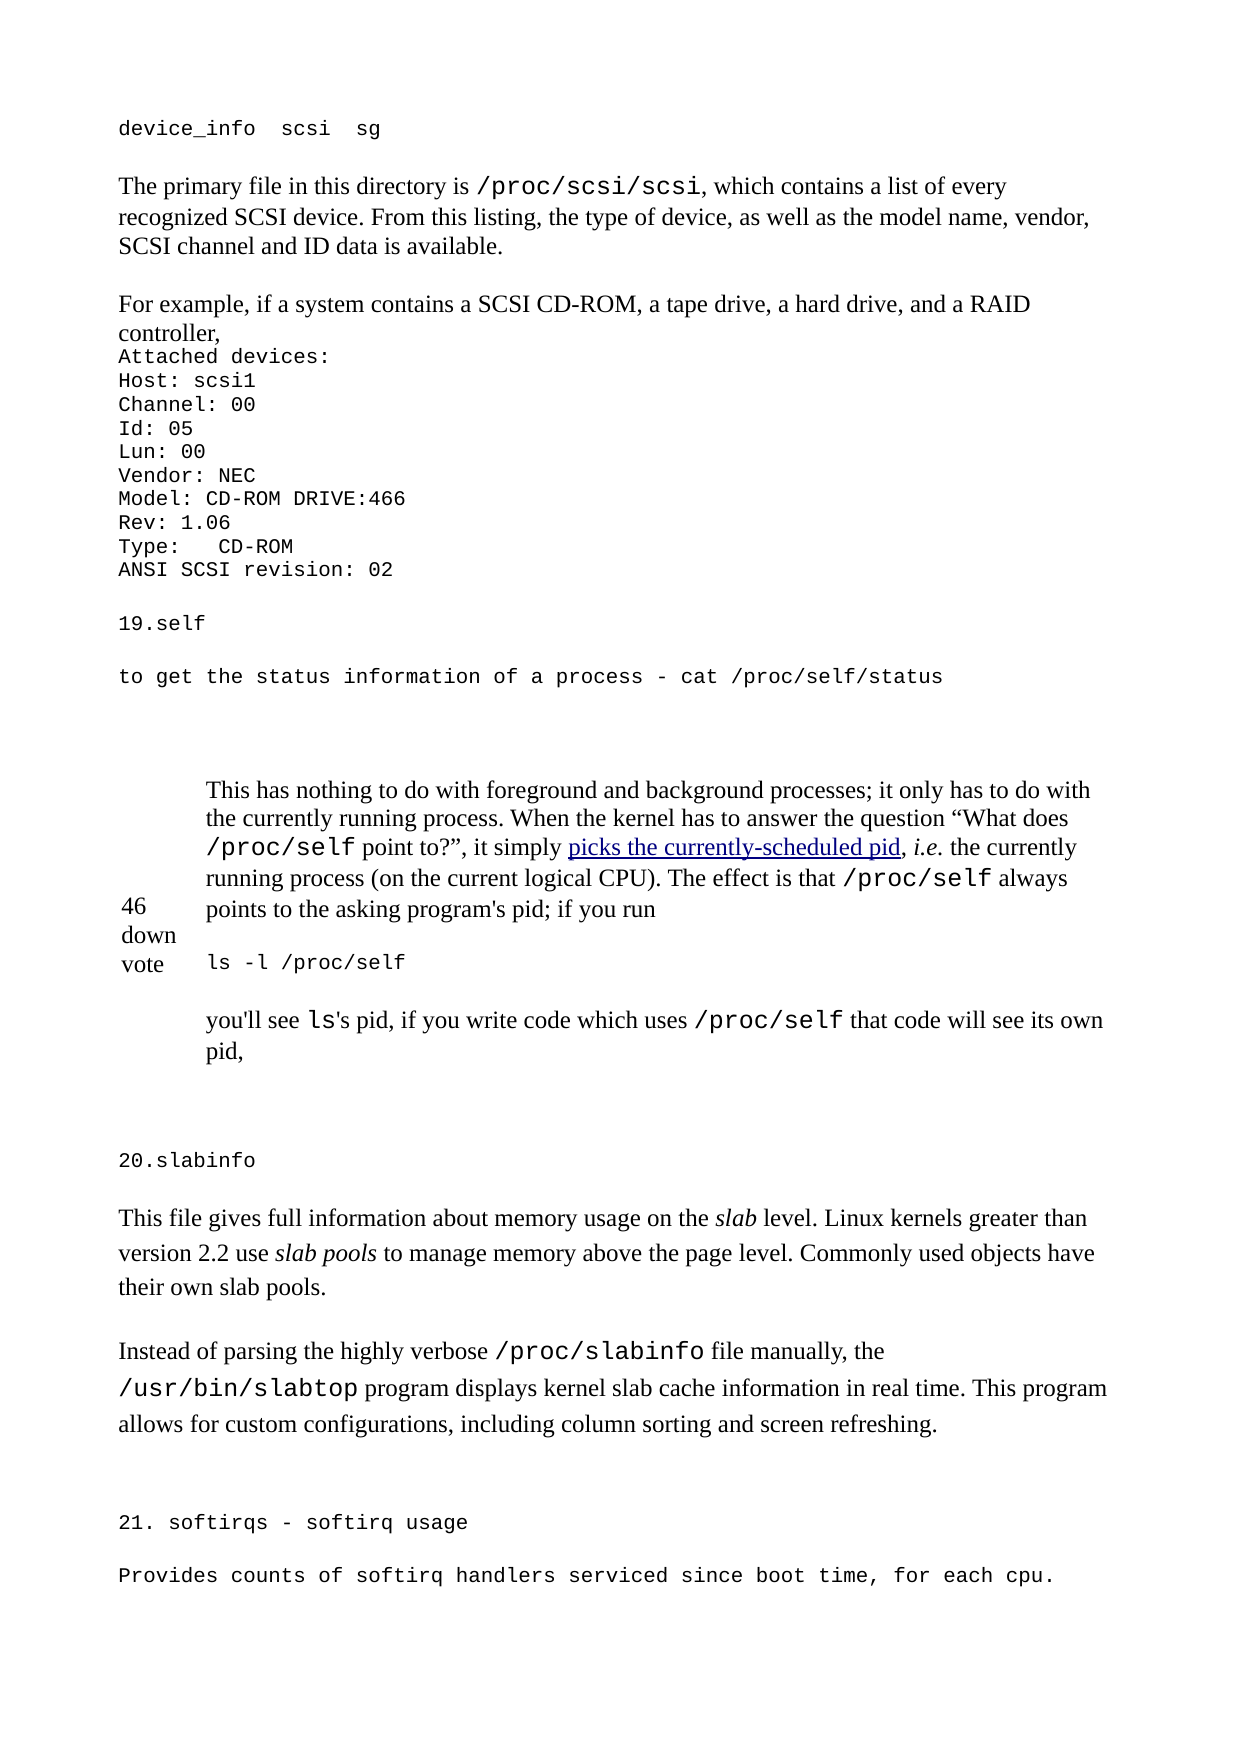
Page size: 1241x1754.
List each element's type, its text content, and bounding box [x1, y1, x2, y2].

text Provides counts of softirq handlers serviced since boot time, for each cpu. [118, 1565, 1122, 1588]
text Instead of parsing the highly verbose /proc/slabinfo file manually, the /usr/bin/slabtop program displays kernel slab cache information in real time. This program allows for custom configurations, including column sorting and screen refreshing. [118, 1336, 1122, 1438]
text Type: CD-ROM [118, 536, 1122, 559]
text Channel: 00 [118, 394, 1122, 417]
text Rev: 1.06 [118, 512, 1122, 536]
text Host: scsi1 [118, 370, 1122, 394]
table_header This has nothing to do with foreground and background processes; it only has to do with the currently running process. When the kernel has to answer the question “What does /proc/self point to?”, it simply picks the currently-scheduled pid, i.e. the currently running process (on the current logical CPU). The effect is that /proc/self always points to the asking program's pid; if you run ls -l /proc/self you'll see ls's pid, if you write code which uses /proc/self that code will see its own pid, [203, 772, 1122, 1097]
text ANSI SCSI revision: 02 [118, 559, 1122, 583]
text 19.self [118, 612, 1122, 636]
text Model: CD-ROM DRIVE:466 [118, 488, 1122, 512]
text The primary file in this directory is /proc/scsi/scsi, which contains a list of every recognized SCSI device. From this listing, the type of device, as well as the model name, vendor, SCSI channel and ID data is available. [118, 171, 1122, 259]
table_header 46 down vote [118, 772, 203, 1097]
text Vendor: NEC [118, 465, 1122, 488]
text device_info scsi sg [118, 118, 1122, 142]
text For example, if a system contains a SCSI CD-ROM, a tape drive, a hard drive, and a RAID controller, [118, 289, 1122, 347]
text 21. softirqs - softirq usage [118, 1512, 1122, 1535]
text to get the status information of a process - cat /proc/self/status [118, 666, 1122, 689]
text Attached devices: [118, 347, 1122, 370]
text Id: 05 [118, 417, 1122, 441]
text 20.slabinfo [118, 1150, 1122, 1174]
text Lun: 00 [118, 441, 1122, 465]
text This file gives full information about memory usage on the slab level. Linux kernels greater than version 2.2 use slab pools to manage memory above the page level. Commonly used objects have their own slab pools. [118, 1203, 1122, 1301]
